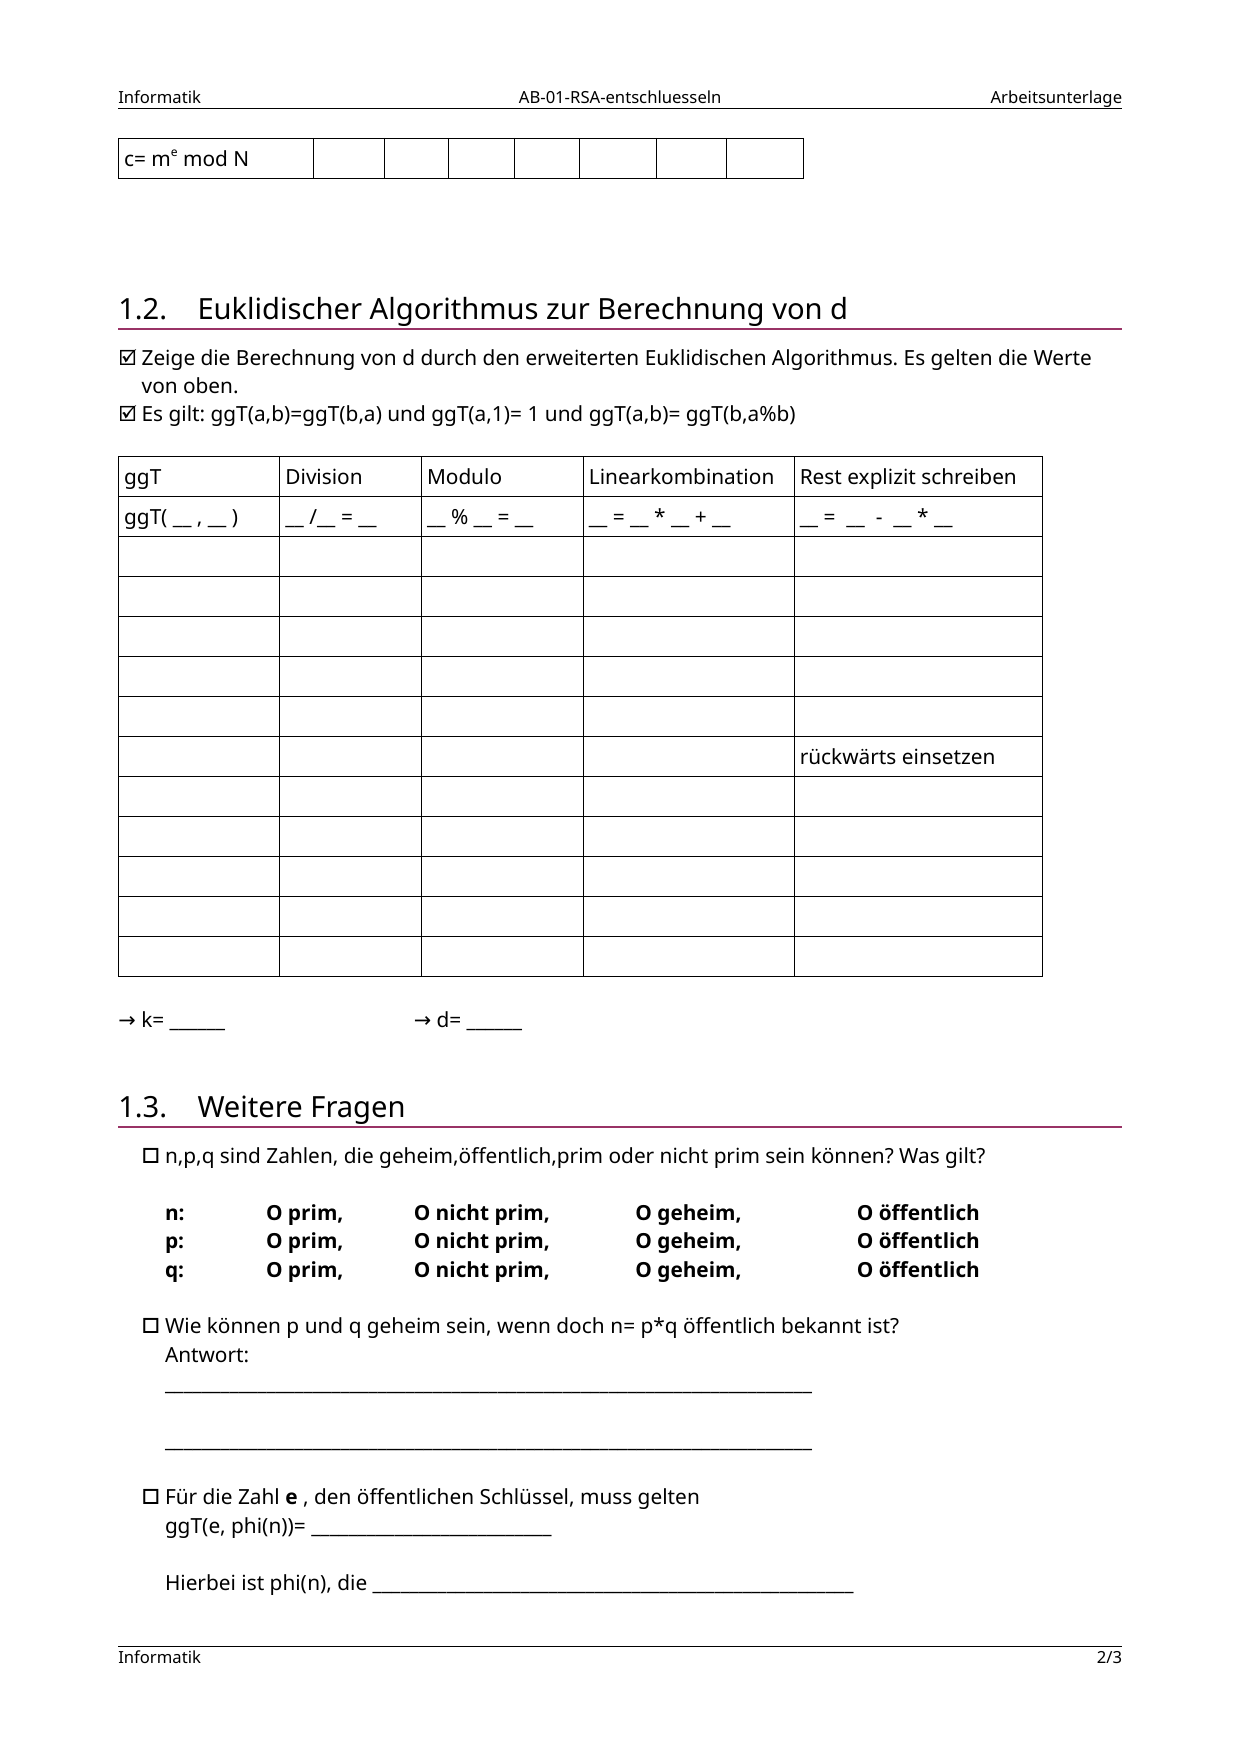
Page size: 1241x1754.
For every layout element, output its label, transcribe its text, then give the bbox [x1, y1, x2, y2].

table_header Modulo [422, 457, 583, 496]
subtitle Weitere Fragen [118, 1087, 1122, 1126]
table_cell [280, 777, 421, 816]
table_cell [422, 857, 583, 896]
table_cell [280, 817, 421, 856]
list ______________________________________________________________________ [141, 1397, 1122, 1454]
table_cell [795, 697, 1042, 736]
table_cell [422, 817, 583, 856]
table_cell [119, 737, 279, 776]
list Für die Zahl e , den öffentlichen Schlüssel, muss gelten ggT(e, phi(n))= __________________________ Hierbei ist phi(n), die ____________________________________________________ ______________________________________________________________________ [141, 1482, 1122, 1596]
table_header Linearkombination [584, 457, 794, 496]
table_cell [795, 897, 1042, 936]
table_cell [795, 577, 1042, 616]
table_cell [795, 937, 1042, 976]
table_cell rückwärts einsetzen [795, 737, 1042, 776]
list p: O prim, O nicht prim, O geheim, O öffentlich [141, 1226, 1122, 1255]
table_cell [385, 139, 448, 178]
table_cell [119, 857, 279, 896]
table_cell [795, 537, 1042, 576]
table_cell [119, 937, 279, 976]
table_cell [119, 537, 279, 576]
table_cell [584, 537, 794, 576]
table_cell [584, 897, 794, 936]
table_cell __ = __ - __ * __ [795, 497, 1042, 536]
table_cell [795, 617, 1042, 656]
table_cell [422, 897, 583, 936]
table_cell [422, 737, 583, 776]
table_cell [422, 617, 583, 656]
table_header Rest explizit schreiben [795, 457, 1042, 496]
text → k= ______ → d= ______ [118, 1005, 1122, 1033]
table_cell [795, 817, 1042, 856]
table_cell [584, 737, 794, 776]
table_cell [280, 897, 421, 936]
table_cell [422, 577, 583, 616]
table_cell [422, 697, 583, 736]
table_cell [314, 139, 384, 178]
table_cell [657, 139, 726, 178]
list Es gilt: ggT(a,b)=ggT(b,a) und ggT(a,1)= 1 und ggT(a,b)= ggT(b,a%b) [118, 399, 1122, 428]
list Wie können p und q geheim sein, wenn doch n= p*q öffentlich bekannt ist? Antwort: ______________________________________________________________________ [141, 1312, 1122, 1397]
table_cell [422, 537, 583, 576]
table_cell [119, 617, 279, 656]
subtitle Euklidischer Algorithmus zur Berechnung von d [118, 288, 1122, 328]
table_cell [119, 897, 279, 936]
table_cell __ /__ = __ [280, 497, 421, 536]
list q: O prim, O nicht prim, O geheim, O öffentlich [141, 1255, 1122, 1283]
table_cell [422, 777, 583, 816]
table_cell [280, 657, 421, 696]
table_cell ggT( __ , __ ) [119, 497, 279, 536]
table_cell [280, 697, 421, 736]
table_cell [280, 577, 421, 616]
table_cell [584, 937, 794, 976]
table_cell [584, 577, 794, 616]
table_cell [727, 139, 803, 178]
table_cell [584, 657, 794, 696]
table_cell [119, 577, 279, 616]
table_cell __ = __ * __ + __ [584, 497, 794, 536]
list n,p,q sind Zahlen, die geheim,öffentlich,prim oder nicht prim sein können? Was gilt? n: O prim, O nicht prim, O geheim, O öffentlich [141, 1141, 1122, 1226]
table_cell [449, 139, 514, 178]
table_cell [280, 937, 421, 976]
table_cell [422, 657, 583, 696]
table_cell [795, 857, 1042, 896]
table_cell [584, 857, 794, 896]
table_cell [119, 777, 279, 816]
table_cell [584, 817, 794, 856]
table_cell [119, 817, 279, 856]
table_cell [280, 737, 421, 776]
table_cell [119, 697, 279, 736]
table_cell [280, 617, 421, 656]
table_cell [119, 657, 279, 696]
table_cell [515, 139, 579, 178]
table_header ggT [119, 457, 279, 496]
table_cell [580, 139, 656, 178]
table_header Division [280, 457, 421, 496]
table_cell [795, 777, 1042, 816]
table_cell [795, 657, 1042, 696]
table_cell [422, 937, 583, 976]
list Zeige die Berechnung von d durch den erweiterten Euklidischen Algorithmus. Es gelten die Werte von oben. [118, 343, 1122, 399]
table_cell [584, 617, 794, 656]
table_cell [584, 777, 794, 816]
table_cell [280, 537, 421, 576]
table_cell c= me mod N [119, 139, 313, 178]
table_cell __ % __ = __ [422, 497, 583, 536]
table_cell [280, 857, 421, 896]
table_cell [584, 697, 794, 736]
